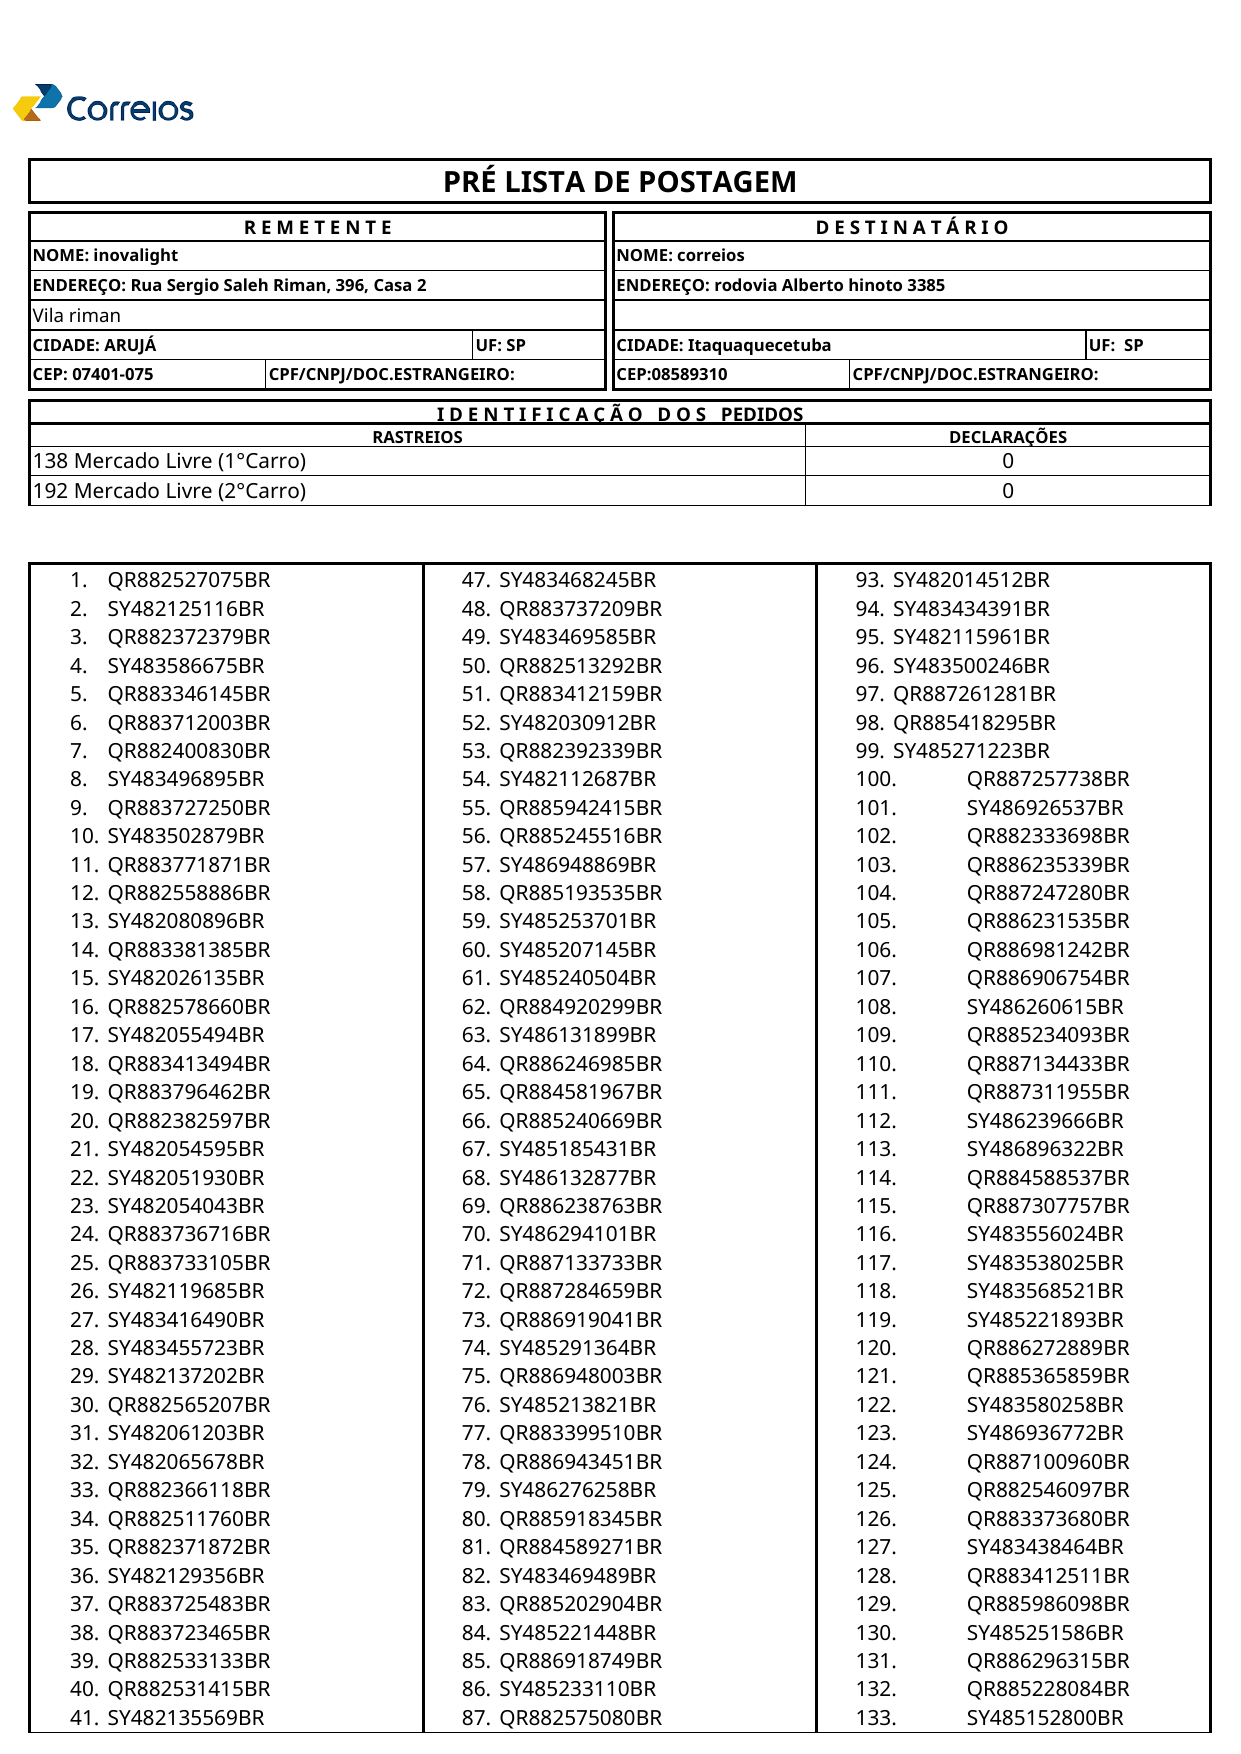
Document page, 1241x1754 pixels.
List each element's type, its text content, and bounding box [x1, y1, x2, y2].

table_cell [67, 506, 200, 562]
table_cell NOME: correios [615, 242, 1209, 269]
table_cell 0 [806, 476, 1209, 505]
table_cell CEP:08589310 [615, 360, 849, 388]
table_cell [680, 506, 805, 562]
table_cell [370, 506, 400, 562]
table_cell 0 [806, 447, 1209, 475]
table_cell D E S T I N A T Á R I O [615, 214, 1209, 240]
table_cell Vila riman [31, 301, 604, 329]
table_cell [613, 204, 1211, 211]
table_cell [444, 506, 653, 562]
table_cell CIDADE: ARUJÁ [31, 331, 472, 359]
table_cell [400, 506, 444, 562]
table_cell 138 Mercado Livre (1°Carro) [31, 447, 805, 475]
table_cell CPF/CNPJ/DOC.ESTRANGEIRO: [850, 360, 1209, 388]
table_cell [605, 204, 613, 211]
table_cell [200, 506, 208, 562]
table_header PRÉ LISTA DE POSTAGEM [205, 161, 1209, 201]
table_cell RASTREIOS CONTEÚDO [31, 425, 805, 446]
table_cell UF: SP [1087, 331, 1209, 359]
table_cell [850, 506, 1058, 562]
table_cell [357, 506, 370, 562]
table_cell ENDEREÇO: Rua Sergio Saleh Riman, 396, Casa 2 [31, 271, 604, 299]
table_cell [1058, 506, 1086, 562]
table_cell SY483468245BR QR883737209BR SY483469585BR QR882513292BR QR883412159BR SY482030912BR QR882392339BR SY482112687BR QR885942415BR QR885245516BR SY486948869BR QR885193535BR SY485253701BR SY485207145BR SY485240504BR QR884920299BR SY486131899BR QR886246985BR QR884581967BR QR885240669BR SY485185431BR SY486132877BR QR886238763BR SY486294101BR QR887133733BR QR887284659BR QR886919041BR SY485291364BR QR886948003BR SY485213821BR QR883399510BR QR886943451BR SY486276258BR QR885918345BR QR884589271BR SY483469489BR QR885202904BR SY485221448BR QR886918749BR SY485233110BR QR882575080BR SY486904885BR QR883355933BR SY482071421BR QR885223285BR QR882369162BR SY487064816BR QR882067683BR QR887852859BR SY486326189BR QR884585867BR QR883386944BR QR887327425BR SY482054635BR SY482013260BR SY482010144BR QR886892539BR SY485205096BR QR887862119BR SY483447435BR QR883409870BR SY481987123BR QR887144413BR QR884919389BR SY486189430BR QR887291133BR QR883735790BR SY486160820BR SY486891121BR SY486248773BR SY486231486BR QR887339715BR QR887755429BR QR887335611BR QR885225176BR SY483558762BR QR887327460BR SY485175111BR SY485149536BR QR884595630BR SY486295212BR QR886303780BR SY482117962BR QR883719810BR SY486186345BR SY486158327BR QR885242072BR SY483577188BR SY482026135BR QR887741288BR QR883740225BR QR882562917BR QR887860926BR SY487012884BR SY486172814BR QR882078672BR QR882073304BR QR884946733BR SY483514316BR QR887112557BR QR887133821BR QR887512197BR QR887776208BR QR887846028BR QR887778040BR SY482031820BR QR882078862BR QR883407499BR QR883413392BR QR883710033BR QR884598619BR QR885382534BR [425, 565, 815, 1731]
table_cell 192 Mercado Livre (2°Carro) [31, 476, 805, 505]
table_cell [30, 388, 1211, 399]
table_cell [1086, 506, 1211, 562]
table_cell [805, 506, 849, 562]
table_cell I D E N T I F I C A Ç Ã O D O S PEDIDOS [31, 402, 1209, 422]
table_cell ENDEREÇO: rodovia Alberto hinoto 3385 [615, 271, 1209, 299]
table_cell CEP: 07401-075 [31, 360, 265, 388]
table_cell DECLARAÇÕES VALOR [806, 425, 1209, 446]
table_cell [615, 301, 1209, 329]
table_cell CIDADE: Itaquaquecetuba [615, 331, 1085, 359]
table_cell CPF/CNPJ/DOC.ESTRANGEIRO: [266, 360, 604, 388]
table_cell SY482014512BR SY483434391BR SY482115961BR SY483500246BR QR887261281BR QR885418295BR SY485271223BR QR887257738BR SY486926537BR QR882333698BR QR886235339BR QR887247280BR QR886231535BR QR886981242BR QR886906754BR SY486260615BR QR885234093BR QR887134433BR QR887311955BR SY486239666BR SY486896322BR QR884588537BR QR887307757BR SY483556024BR SY483538025BR SY483568521BR SY485221893BR QR886272889BR QR885365859BR SY483580258BR SY486936772BR QR887100960BR QR882546097BR QR883373680BR SY483438464BR QR883412511BR QR885986098BR SY485251586BR QR886296315BR QR885228084BR SY485152800BR QR883787077BR QR887065106BR QR883786540BR QR886943995BR SY485197284BR QR887503972BR QR883798724BR QR883748201BR QR885933841BR QR884595820BR QR886906065BR QR887124609BR QR887897285BR SY486992536BR QR884968314BR QR887335435BR QR885939124BR QR885402361BR QR884943365BR SY483574439BR SY483565088BR SY485147447BR SY485193234BR QR884579265BR QR887452856BR QR887862652BR QR887885021BR SY487031322BR QR887762230BR QR887750568BR QR887858556BR QR885240774BR QR882549694BR QR887877453BR QR882378535BR QR886233749BR QR885978573BR SY487061412BR SY483571358BR QR886927140BR QR887888456BR QR887544671BR QR887720946BR SY486978211BR QR887528603BR QR887923382BR QR887537707BR QR887715230BR SY483565922BR SY483542303BR QR885264585BR QR884574246BR QR887521004BR QR885374745BR QR884602335BR SY485184087BR SY486963659BR QR887914173BR SY486275685BR QR885919535BR QR887873947BR QR887705405BR SY487572977BR QR887725373BR QR884553643BR [818, 565, 1209, 1731]
table_cell UF: SP [473, 331, 604, 359]
table_cell [208, 506, 229, 562]
table_cell [30, 506, 67, 562]
table_cell [229, 506, 357, 562]
table_cell R E M E T E N T E [31, 214, 604, 240]
table_cell [653, 506, 680, 562]
table_cell NOME: inovalight [31, 242, 604, 269]
table_cell QR882527075BR SY482125116BR QR882372379BR SY483586675BR QR883346145BR QR883712003BR QR882400830BR SY483496895BR QR883727250BR SY483502879BR QR883771871BR QR882558886BR SY482080896BR QR883381385BR SY482026135BR QR882578660BR SY482055494BR QR883413494BR QR883796462BR QR882382597BR SY482054595BR SY482051930BR SY482054043BR QR883736716BR QR883733105BR SY482119685BR SY483416490BR SY483455723BR SY482137202BR QR882565207BR SY482061203BR SY482065678BR QR882366118BR QR882511760BR QR882371872BR SY482129356BR QR883725483BR QR883723465BR QR882533133BR QR882531415BR SY482135569BR SY482075967BR QR882502944BR QR882317783BR QR883369521BR SY483453078BR SY483464963br SY483456763BR QR885942392BR QR885922937BR QR885423344BR QR884934465BR QR885961533BR QR882541673BR QR882559590BR QR887078475BR SY486154427BR SY483516538BR SY485179847BR SY485182523BR SY485185326BR SY481981580BR QR884887010BR QR885221611BR QR885212795BR SY485160151BR QR884544730BR QR885265056BR QR882310737BR SY487056148BR QR882307494BR QR883797525BR QR883380663BR QR887283361BR SY486135082BR SY485254239BR SY483523114BR QR887480857BR SY485162197BR SY486902062BR SY486922305BR QR883403038BR QR882563095BR QR887691476BR QR887746740BR QR883347897BR QR883399112BR QR887077501BR QR886978773BR QR886972617BR QR886925210BR SY486170583BR QR887124569BR QR886303776BR QR887142315BR QR887335744BR SY486926483BR QR887300436BR QR887111035BR QR882548098BR QR882378535BR QR882362252BR SY481972906BR QR887684988BR QR882501904BR SY482028644BR SY486275972BR QR885976011BR QR887497058BR QR887850858BR QR887718253BR QR887702868BR [31, 565, 422, 1731]
table_cell [30, 204, 605, 211]
table_cell [607, 211, 612, 388]
